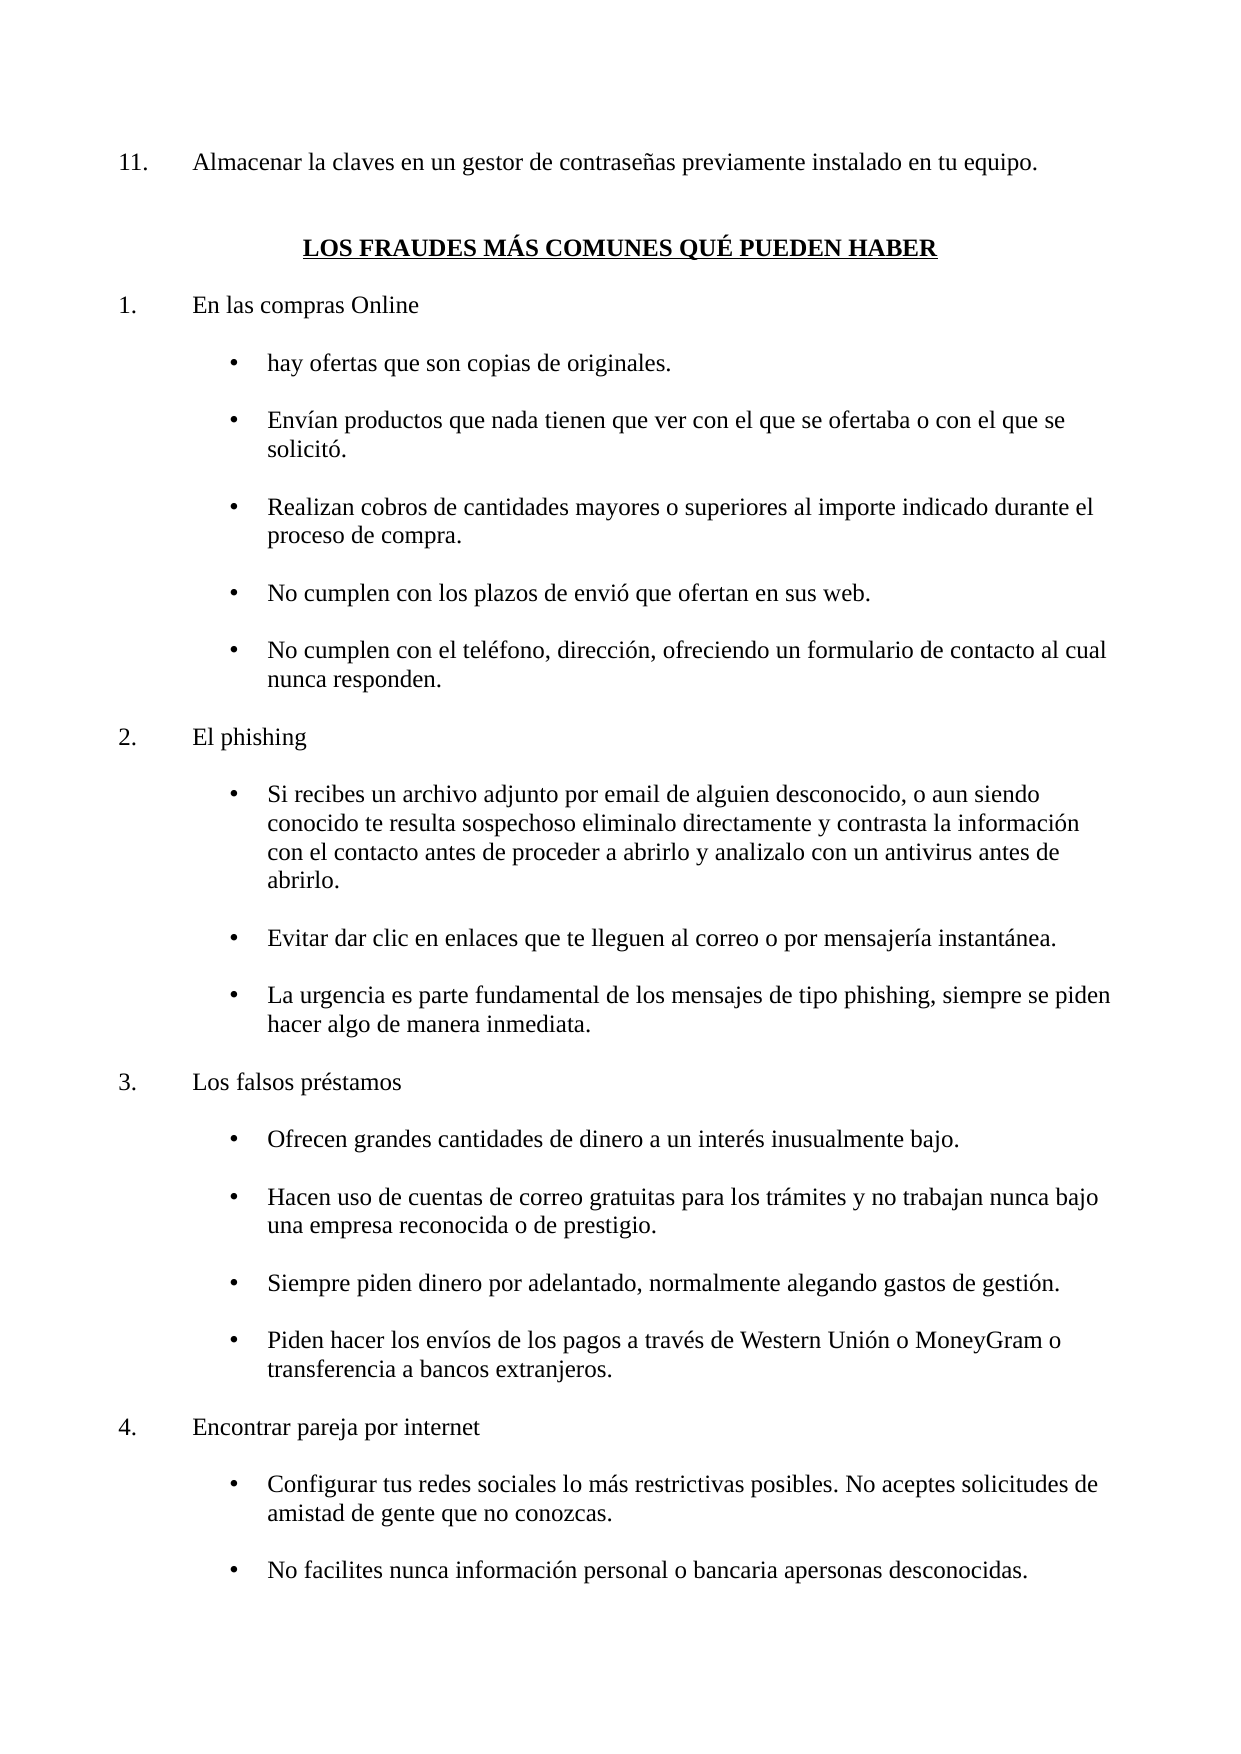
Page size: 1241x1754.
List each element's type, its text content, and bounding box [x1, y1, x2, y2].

text 11. Almacenar la claves en un gestor de contraseñas previamente instalado en tu equipo. [118, 147, 1122, 176]
list No facilites nunca información personal o bancaria apersonas desconocidas. [229, 1556, 1122, 1584]
text 3. Los falsos préstamos [118, 1067, 1122, 1096]
list Realizan cobros de cantidades mayores o superiores al importe indicado durante el proceso de compra. [229, 492, 1122, 549]
list Configurar tus redes sociales lo más restrictivas posibles. No aceptes solicitudes de amistad de gente que no conozcas. [229, 1469, 1122, 1527]
list Envían productos que nada tienen que ver con el que se ofertaba o con el que se solicitó. [229, 406, 1122, 463]
text LOS FRAUDES MÁS COMUNES QUÉ PUEDEN HABER [118, 233, 1122, 262]
list Piden hacer los envíos de los pagos a través de Western Unión o MoneyGram o transferencia a bancos extranjeros. [229, 1326, 1122, 1383]
list No cumplen con los plazos de envió que ofertan en sus web. [229, 578, 1122, 607]
list Ofrecen grandes cantidades de dinero a un interés inusualmente bajo. [229, 1124, 1122, 1153]
list La urgencia es parte fundamental de los mensajes de tipo phishing, siempre se piden hacer algo de manera inmediata. [229, 981, 1122, 1038]
text 1. En las compras Online [118, 291, 1122, 319]
list Siempre piden dinero por adelantado, normalmente alegando gastos de gestión. [229, 1268, 1122, 1297]
list Si recibes un archivo adjunto por email de alguien desconocido, o aun siendo conocido te resulta sospechoso eliminalo directamente y contrasta la información con el contacto antes de proceder a abrirlo y analizalo con un antivirus antes de abrirlo. [229, 779, 1122, 894]
list Hacen uso de cuentas de correo gratuitas para los trámites y no trabajan nunca bajo una empresa reconocida o de prestigio. [229, 1182, 1122, 1239]
text 4. Encontrar pareja por internet [118, 1412, 1122, 1441]
text 2. El phishing [118, 722, 1122, 751]
list Evitar dar clic en enlaces que te lleguen al correo o por mensajería instantánea. [229, 923, 1122, 952]
list No cumplen con el teléfono, dirección, ofreciendo un formulario de contacto al cual nunca responden. [229, 636, 1122, 693]
list hay ofertas que son copias de originales. [229, 348, 1122, 377]
